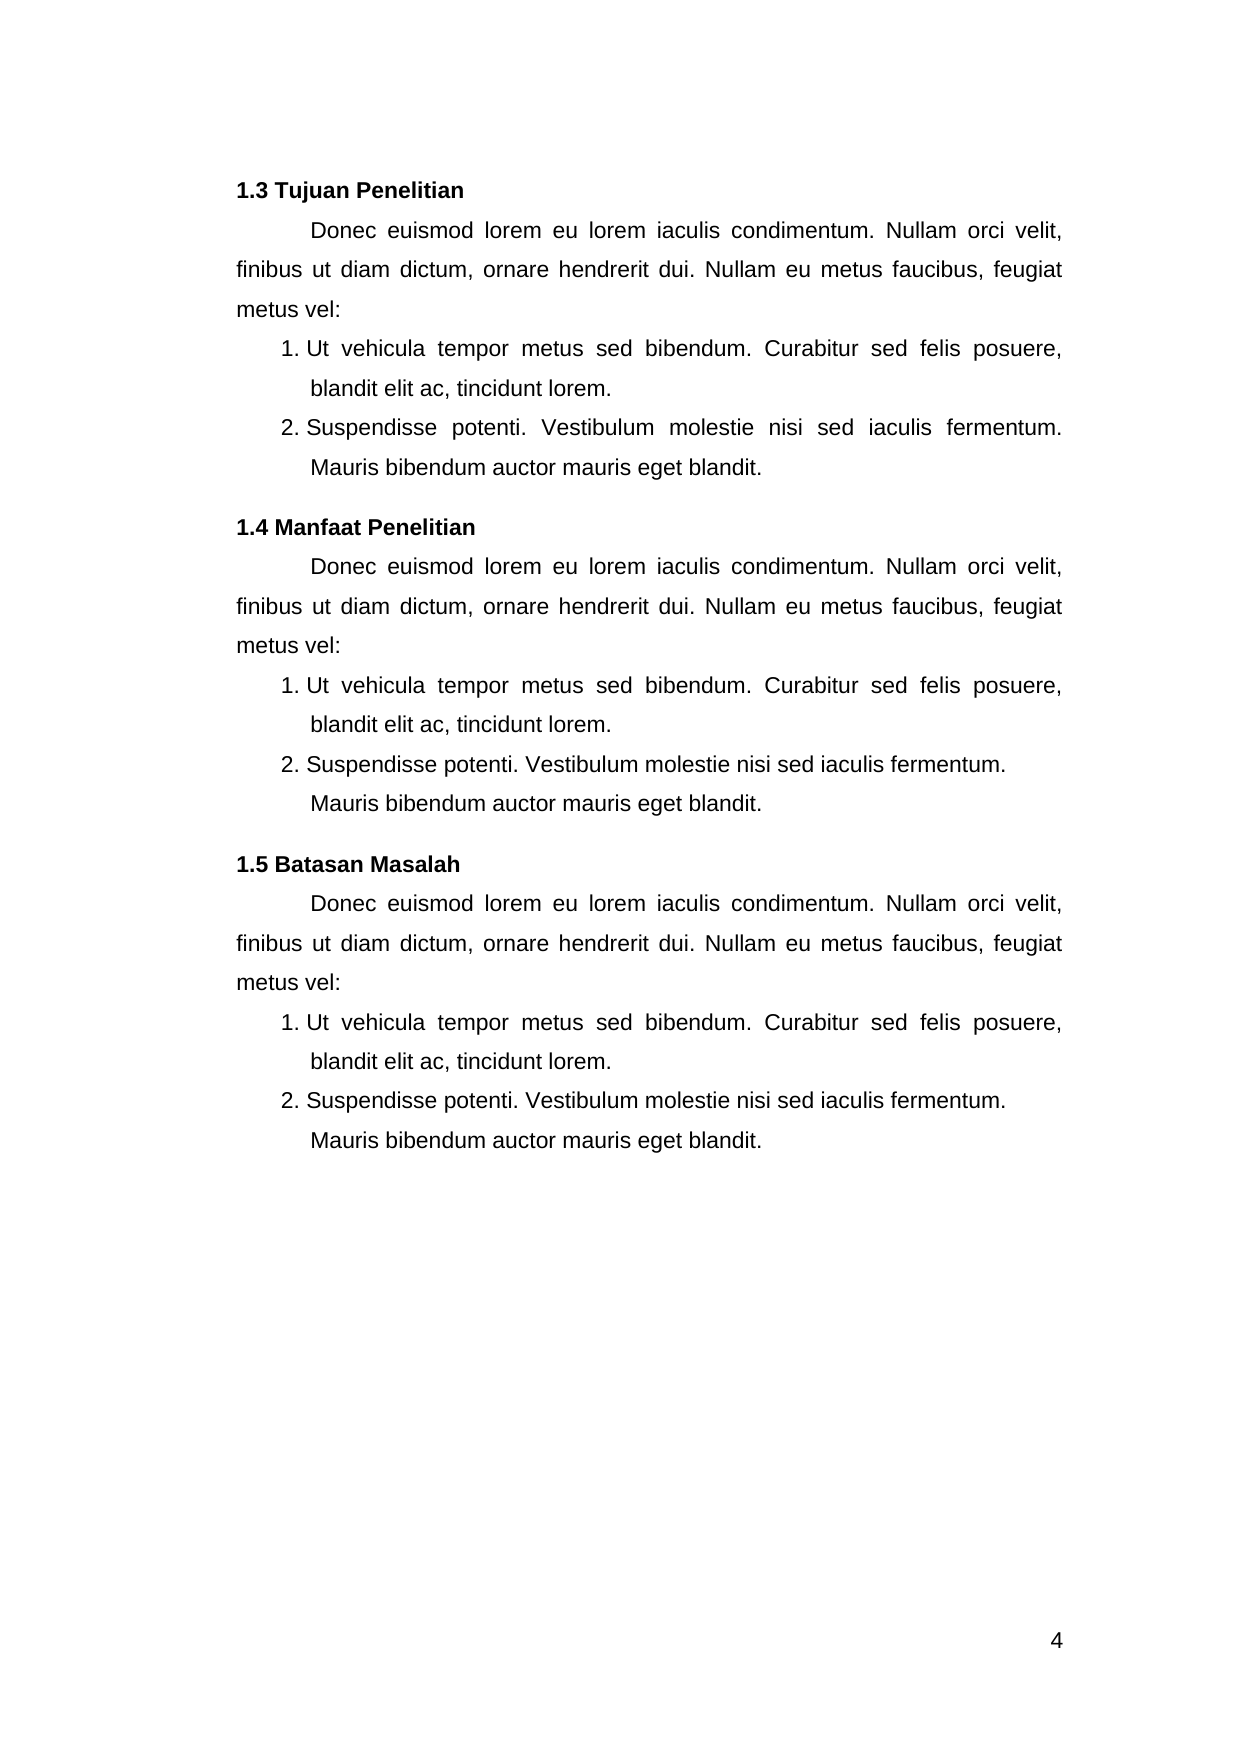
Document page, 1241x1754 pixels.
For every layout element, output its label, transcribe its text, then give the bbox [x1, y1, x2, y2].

subtitle 1.3 Tujuan Penelitian [236, 177, 1063, 203]
list Suspendisse potenti. Vestibulum molestie nisi sed iaculis fermentum. Mauris bibendum auctor mauris eget blandit. [281, 414, 1063, 480]
text Donec euismod lorem eu lorem iaculis condimentum. Nullam orci velit, finibus ut diam dictum, ornare hendrerit dui. Nullam eu metus faucibus, feugiat metus vel: [236, 217, 1063, 322]
list Suspendisse potenti. Vestibulum molestie nisi sed iaculis fermentum. Mauris bibendum auctor mauris eget blandit. [281, 1087, 1063, 1153]
text Donec euismod lorem eu lorem iaculis condimentum. Nullam orci velit, finibus ut diam dictum, ornare hendrerit dui. Nullam eu metus faucibus, feugiat metus vel: [236, 890, 1063, 995]
list Ut vehicula tempor metus sed bibendum. Curabitur sed felis posuere, blandit elit ac, tincidunt lorem. [281, 672, 1063, 738]
list Ut vehicula tempor metus sed bibendum. Curabitur sed felis posuere, blandit elit ac, tincidunt lorem. [281, 1008, 1063, 1074]
text Donec euismod lorem eu lorem iaculis condimentum. Nullam orci velit, finibus ut diam dictum, ornare hendrerit dui. Nullam eu metus faucibus, feugiat metus vel: [236, 553, 1063, 659]
list Suspendisse potenti. Vestibulum molestie nisi sed iaculis fermentum. Mauris bibendum auctor mauris eget blandit. [281, 751, 1063, 817]
subtitle 1.4 Manfaat Penelitian [236, 514, 1063, 540]
subtitle 1.5 Batasan Masalah [236, 851, 1063, 877]
list Ut vehicula tempor metus sed bibendum. Curabitur sed felis posuere, blandit elit ac, tincidunt lorem. [281, 335, 1063, 401]
